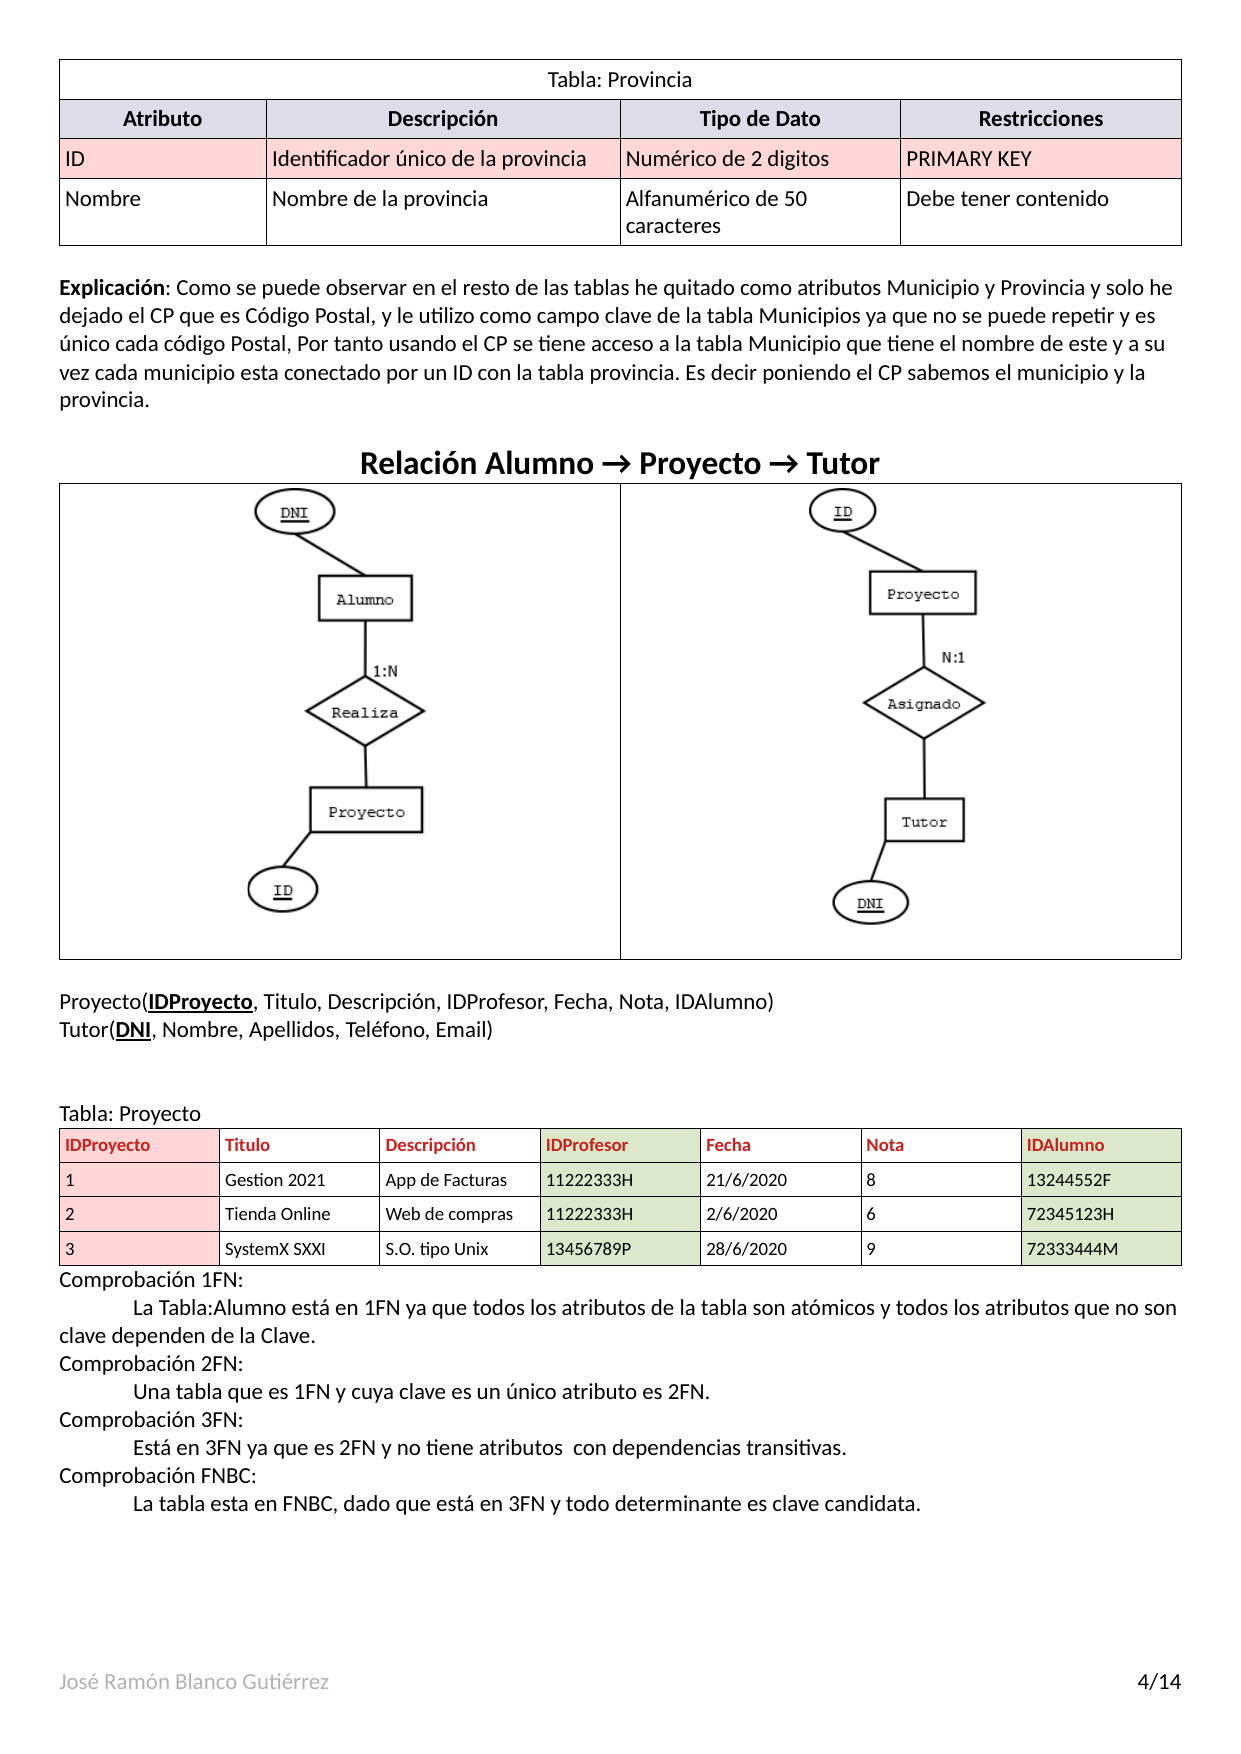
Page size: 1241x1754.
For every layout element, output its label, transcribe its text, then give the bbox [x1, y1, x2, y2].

table_cell Descripción [267, 100, 620, 138]
table_cell 72333444M [1022, 1232, 1181, 1265]
text Relación Alumno → Proyecto → Tutor [59, 442, 1181, 482]
table_cell Identificador único de la provincia [267, 139, 620, 178]
table_cell Atributo [60, 100, 266, 138]
text Comprobación 2FN: [59, 1349, 1181, 1377]
table_cell Nombre de la provincia [267, 179, 620, 245]
text La tabla esta en FNBC, dado que está en 3FN y todo determinante es clave candidata. [59, 1489, 1181, 1518]
table_header IDProyecto [60, 1129, 219, 1162]
table_header Tabla: Provincia [60, 60, 1181, 99]
table_header IDProfesor [541, 1129, 700, 1162]
table_cell Restricciones [901, 100, 1181, 138]
text Está en 3FN ya que es 2FN y no tiene atributos con dependencias transitivas. [59, 1433, 1181, 1462]
table_cell Tienda Online [220, 1197, 379, 1231]
table_header Nota [862, 1129, 1021, 1162]
table_cell App de Facturas [380, 1163, 540, 1196]
table_cell 9 [862, 1232, 1021, 1265]
table_cell Debe tener contenido [901, 179, 1181, 245]
text Comprobación 1FN: [59, 1266, 1181, 1293]
table_cell 21/6/2020 [701, 1163, 861, 1196]
text Una tabla que es 1FN y cuya clave es un único atributo es 2FN. [59, 1377, 1181, 1406]
table_cell 2 [60, 1197, 219, 1231]
table_cell Nombre [60, 179, 266, 245]
table_cell 1 [60, 1163, 219, 1196]
table_cell Numérico de 2 digitos [621, 139, 900, 178]
table_cell 11222333H [541, 1163, 700, 1196]
table_cell 2/6/2020 [701, 1197, 861, 1231]
table_cell 11222333H [541, 1197, 700, 1231]
table_header Titulo [220, 1129, 379, 1162]
table_header Descripción [380, 1129, 540, 1162]
text Tabla: Proyecto [59, 1099, 1181, 1127]
table_cell 6 [862, 1197, 1021, 1231]
table_cell SystemX SXXI [220, 1232, 379, 1265]
table_cell Alfanumérico de 50 caracteres [621, 179, 900, 245]
table_header [621, 484, 1181, 959]
table_cell 3 [60, 1232, 219, 1265]
table_cell ID [60, 139, 266, 178]
text Comprobación FNBC: [59, 1462, 1181, 1489]
table_cell PRIMARY KEY [901, 139, 1181, 178]
picture [247, 488, 432, 914]
table_cell S.O. tipo Unix [380, 1232, 540, 1265]
table_cell 28/6/2020 [701, 1232, 861, 1265]
table_cell Web de compras [380, 1197, 540, 1231]
table_header IDAlumno [1022, 1129, 1181, 1162]
text Explicación: Como se puede observar en el resto de las tablas he quitado como atributos Municipio y Provincia y solo he dejado el CP que es Código Postal, y le utilizo como campo clave de la tabla Municipios ya que no se puede repetir y es único cada código Postal, Por tanto usando el CP se tiene acceso a la tabla Municipio que tiene el nombre de este y a su vez cada municipio esta conectado por un ID con la tabla provincia. Es decir poniendo el CP sabemos el municipio y la provincia. [59, 273, 1181, 414]
table_cell 72345123H [1022, 1197, 1181, 1231]
table_cell Tipo de Dato [621, 100, 900, 138]
table_cell 13456789P [541, 1232, 700, 1265]
text Proyecto(IDProyecto, Titulo, Descripción, IDProfesor, Fecha, Nota, IDAlumno) [59, 987, 1181, 1015]
table_header [60, 484, 620, 959]
table_cell 13244552F [1022, 1163, 1181, 1196]
table_header Fecha [701, 1129, 861, 1162]
table_cell Gestion 2021 [220, 1163, 379, 1196]
text La Tabla:Alumno está en 1FN ya que todos los atributos de la tabla son atómicos y todos los atributos que no son clave dependen de la Clave. [59, 1293, 1181, 1349]
picture [809, 488, 992, 926]
table_cell 8 [862, 1163, 1021, 1196]
text Tutor(DNI, Nombre, Apellidos, Teléfono, Email) [59, 1015, 1181, 1043]
text Comprobación 3FN: [59, 1406, 1181, 1433]
